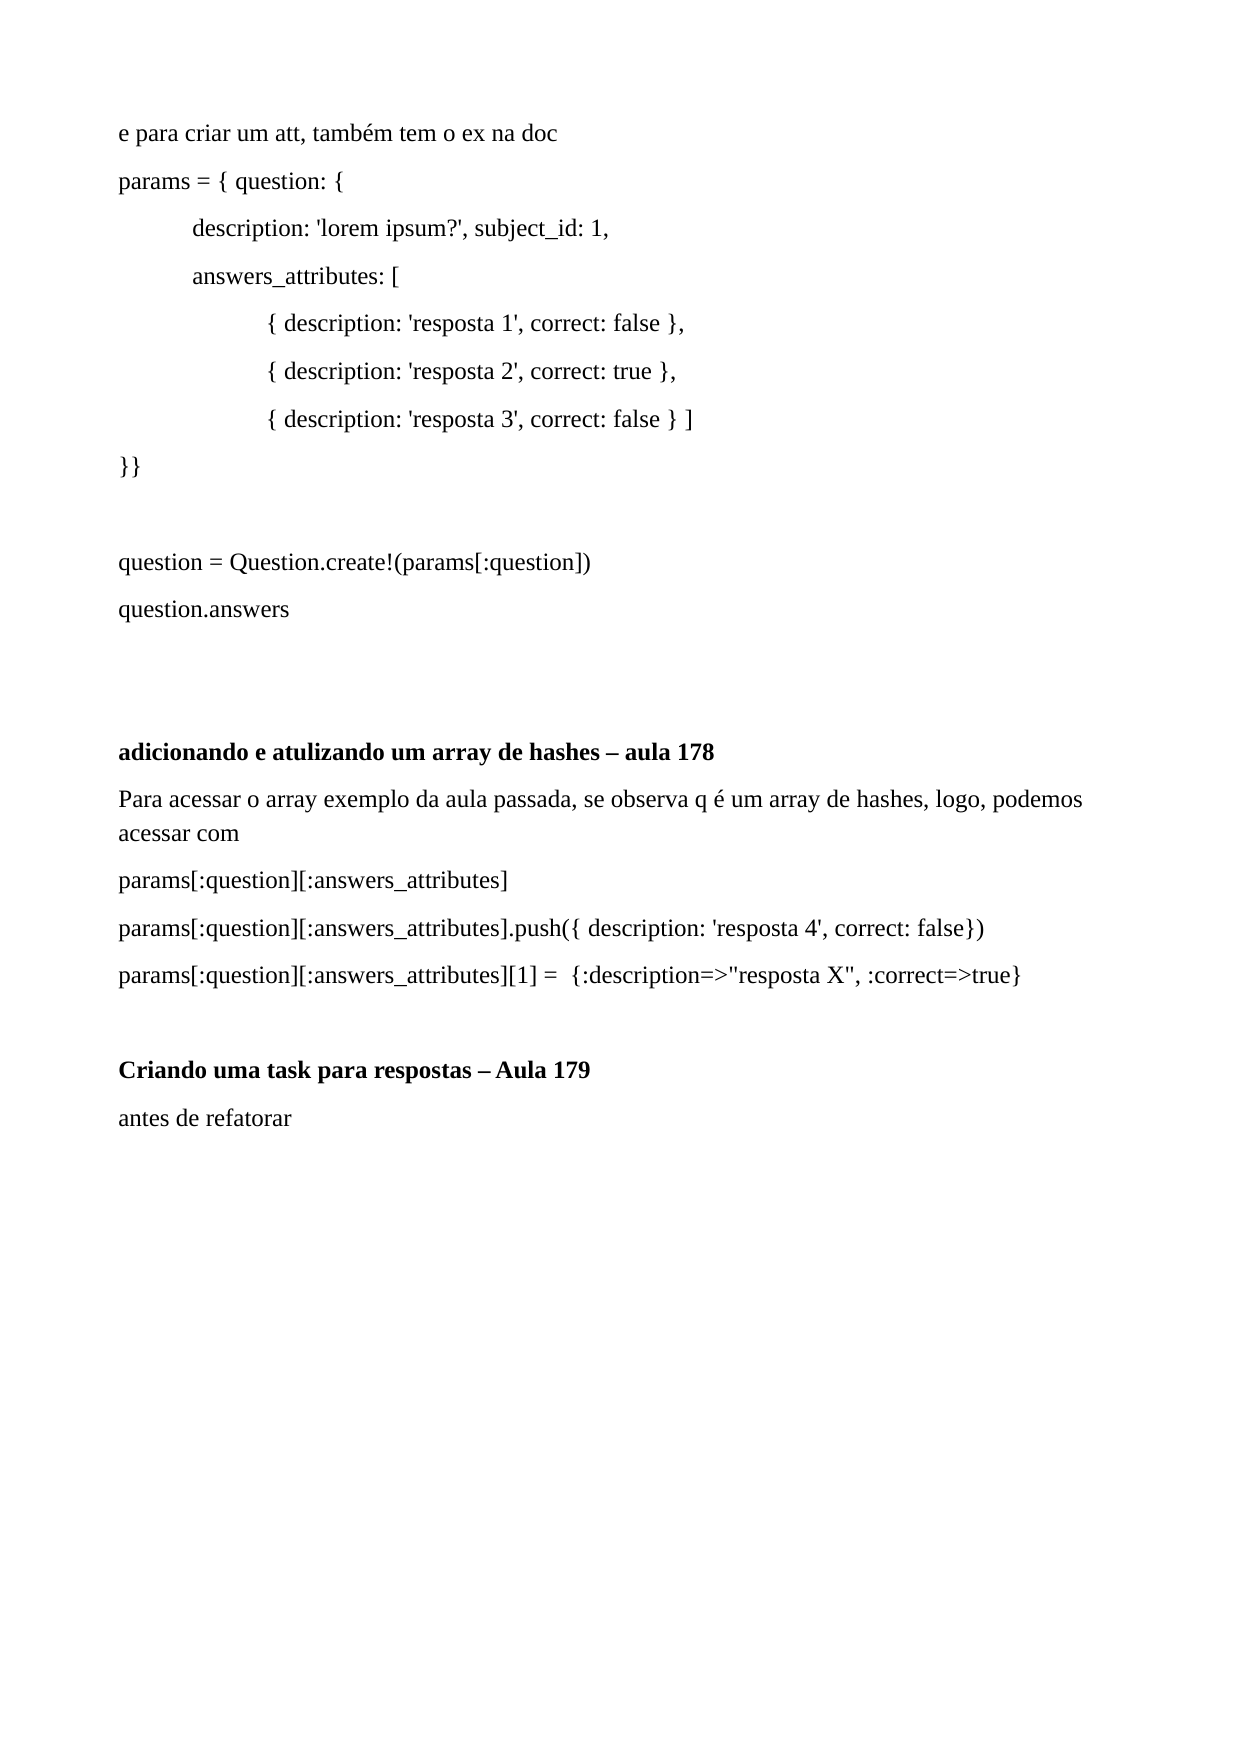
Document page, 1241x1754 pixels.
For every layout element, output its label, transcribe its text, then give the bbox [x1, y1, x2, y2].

text params = { question: { [118, 166, 1122, 194]
text params[:question][:answers_attributes] [118, 865, 1122, 894]
text adicionando e atulizando um array de hashes – aula 178 [118, 737, 1122, 766]
text Criando uma task para respostas – Aula 179 [118, 1056, 1122, 1084]
text question = Question.create!(params[:question]) [118, 547, 1122, 575]
text params[:question][:answers_attributes].push({ description: 'resposta 4', correct: false}) [118, 913, 1122, 942]
text Para acessar o array exemplo da aula passada, se observa q é um array de hashes, logo, podemos acessar com [118, 784, 1122, 846]
text e para criar um att, também tem o ex na doc [118, 118, 1122, 147]
text { description: 'resposta 1', correct: false }, [118, 308, 1122, 337]
text { description: 'resposta 2', correct: true }, [118, 356, 1122, 385]
text params[:question][:answers_attributes][1] = {:description=>"resposta X", :correct=>true} [118, 960, 1122, 989]
text antes de refatorar [118, 1103, 1122, 1132]
text { description: 'resposta 3', correct: false } ] [118, 404, 1122, 432]
text answers_attributes: [ [118, 261, 1122, 290]
text description: 'lorem ipsum?', subject_id: 1, [118, 213, 1122, 242]
text }} [118, 451, 1122, 480]
text question.answers [118, 594, 1122, 623]
